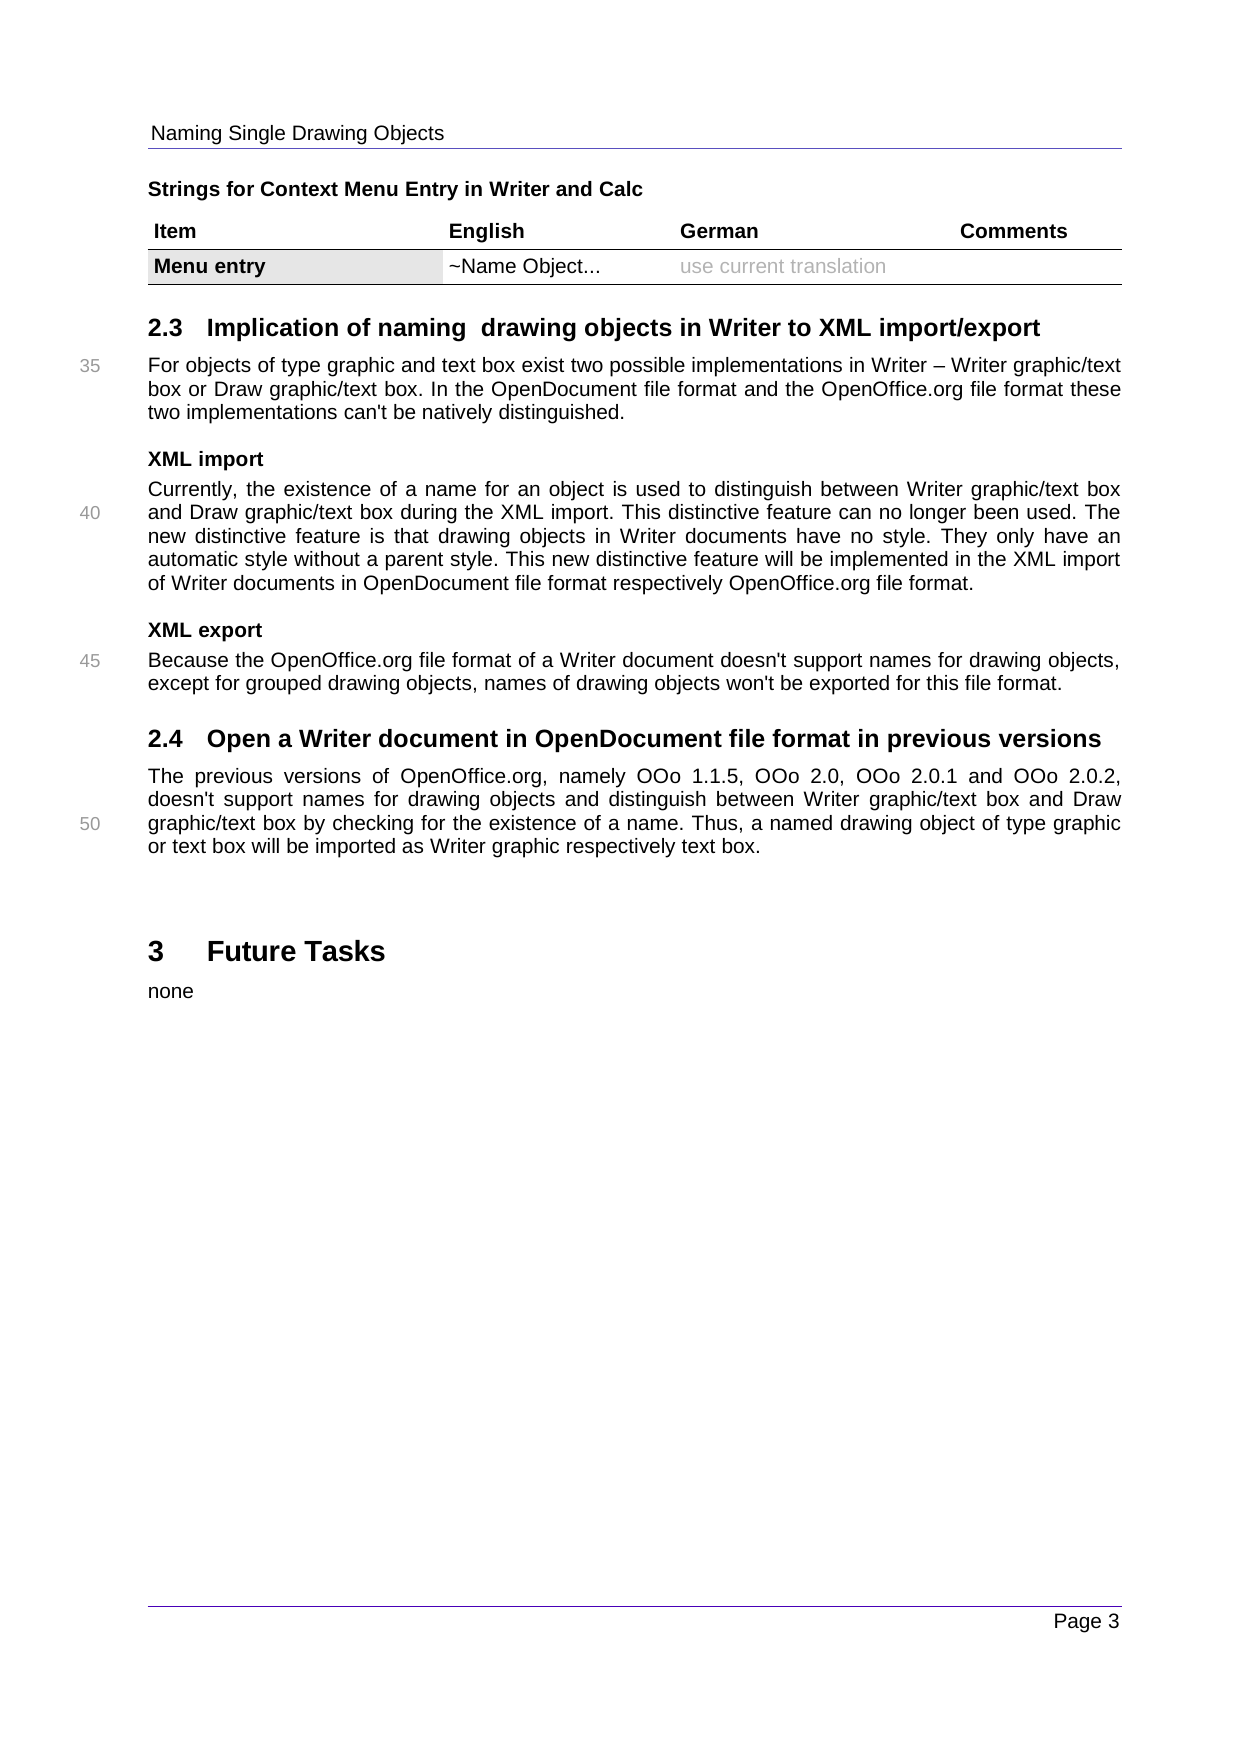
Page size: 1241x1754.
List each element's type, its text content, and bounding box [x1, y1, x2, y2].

table_header Item [148, 213, 443, 248]
text The previous versions of OpenOffice.org, namely OOo 1.1.5, OOo 2.0, OOo 2.0.1 and OOo 2.0.2, doesn't support names for drawing objects and distinguish between Writer graphic/text box and Draw graphic/text box by checking for the existence of a name. Thus, a named drawing object of type graphic or text box will be imported as Writer graphic respectively text box. [148, 764, 1122, 858]
table_cell ~Name Object... [443, 250, 674, 284]
text Because the OpenOffice.org file format of a Writer document doesn't support names for drawing objects, except for grouped drawing objects, names of drawing objects won't be exported for this file format. [148, 648, 1122, 695]
text none [148, 979, 1122, 1003]
text For objects of type graphic and text box exist two possible implementations in Writer – Writer graphic/text box or Draw graphic/text box. In the OpenDocument file format and the OpenOffice.org file format these two implementations can't be natively distinguished. [148, 353, 1122, 424]
text Currently, the existence of a name for an object is used to distinguish between Writer graphic/text box and Draw graphic/text box during the XML import. This distinctive feature can no longer been used. The new distinctive feature is that drawing objects in Writer documents have no style. They only have an automatic style without a parent style. This new distinctive feature will be implemented in the XML import of Writer documents in OpenDocument file format respectively OpenOffice.org file format. [148, 477, 1122, 595]
table_header Comments [954, 213, 1122, 248]
subtitle XML import [148, 448, 1122, 471]
table_cell Menu entry [148, 250, 443, 284]
table_cell [954, 250, 1122, 284]
text Strings for Context Menu Entry in Writer and Calc [148, 177, 1122, 201]
subtitle Implication of naming drawing objects in Writer to XML import/export [148, 314, 1122, 342]
table_header German [674, 213, 954, 248]
subtitle Open a Writer document in OpenDocument file format in previous versions [148, 724, 1122, 753]
subtitle XML export [148, 618, 1122, 642]
table_header English [443, 213, 674, 248]
subtitle Future Tasks [148, 935, 1122, 968]
table_cell use current translation [674, 250, 954, 284]
